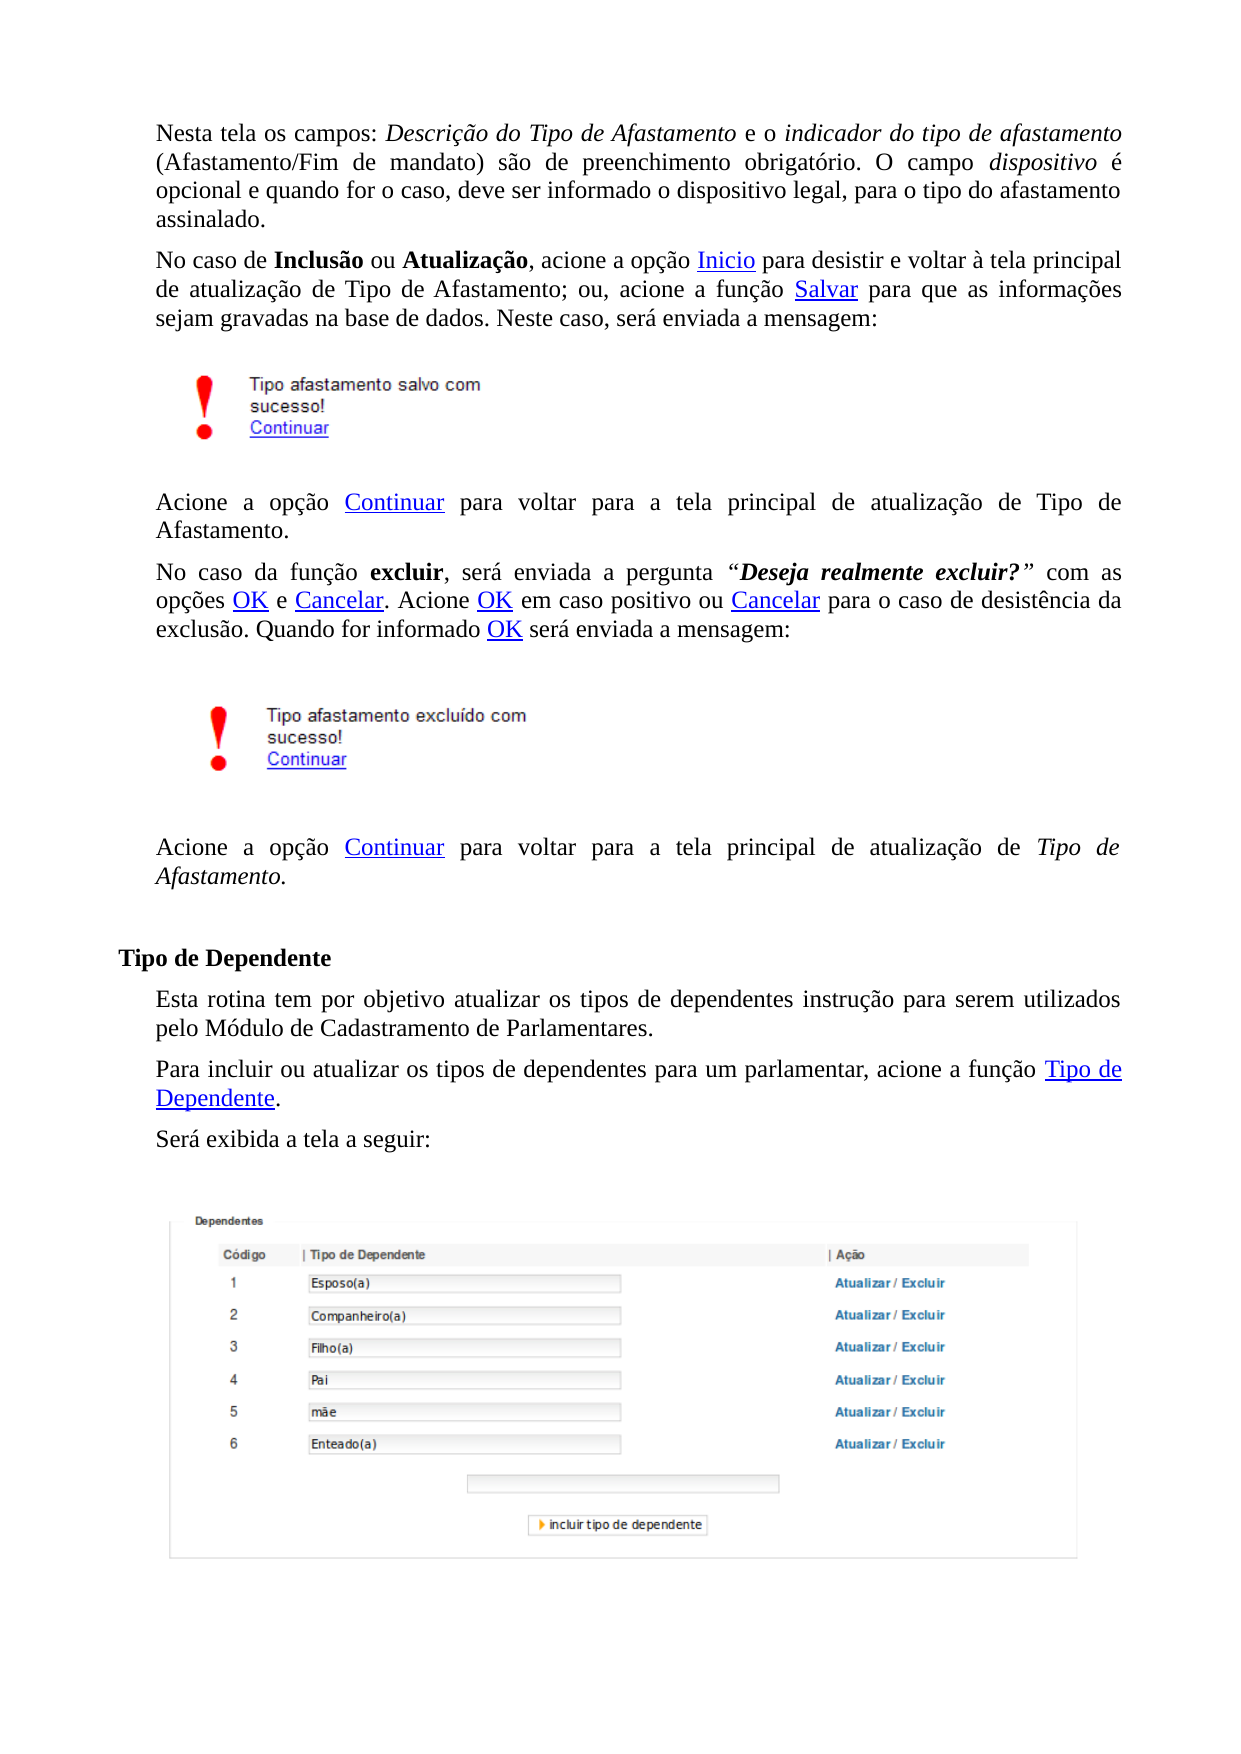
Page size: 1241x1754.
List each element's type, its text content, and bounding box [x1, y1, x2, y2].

picture [171, 353, 530, 465]
text Acione a opção Continuar para voltar para a tela principal de atualização de Tipo de Afastamento. [156, 832, 1122, 889]
text No caso de Inclusão ou Atualização, acione a opção Inicio para desistir e voltar à tela principal de atualização de Tipo de Afastamento; ou, acione a função Salvar para que as informações sejam gravadas na base de dados. Neste caso, será enviada a mensagem: [155, 246, 1122, 332]
text Esta rotina tem por objetivo atualizar os tipos de dependentes instrução para serem utilizados pelo Módulo de Cadastramento de Parlamentares. [155, 984, 1122, 1042]
picture [172, 681, 563, 794]
text Será exibida a tela a seguir: [155, 1124, 1122, 1153]
picture [159, 1207, 1082, 1567]
text Acione a opção Continuar para voltar para a tela principal de atualização de Tipo de Afastamento. [155, 487, 1122, 544]
text Para incluir ou atualizar os tipos de dependentes para um parlamentar, acione a função Tipo de Dependente. [155, 1054, 1122, 1112]
text Nesta tela os campos: Descrição do Tipo de Afastamento e o indicador do tipo de afastamento (Afastamento/Fim de mandato) são de preenchimento obrigatório. O campo dispositivo é opcional e quando for o caso, deve ser informado o dispositivo legal, para o tipo do afastamento assinalado. [156, 118, 1122, 233]
text No caso da função excluir, será enviada a pergunta “Deseja realmente excluir?” com as opções OK e Cancelar. Acione OK em caso positivo ou Cancelar para o caso de desistência da exclusão. Quando for informado OK será enviada a mensagem: [156, 557, 1122, 643]
list Tipo de Dependente [118, 943, 1122, 972]
